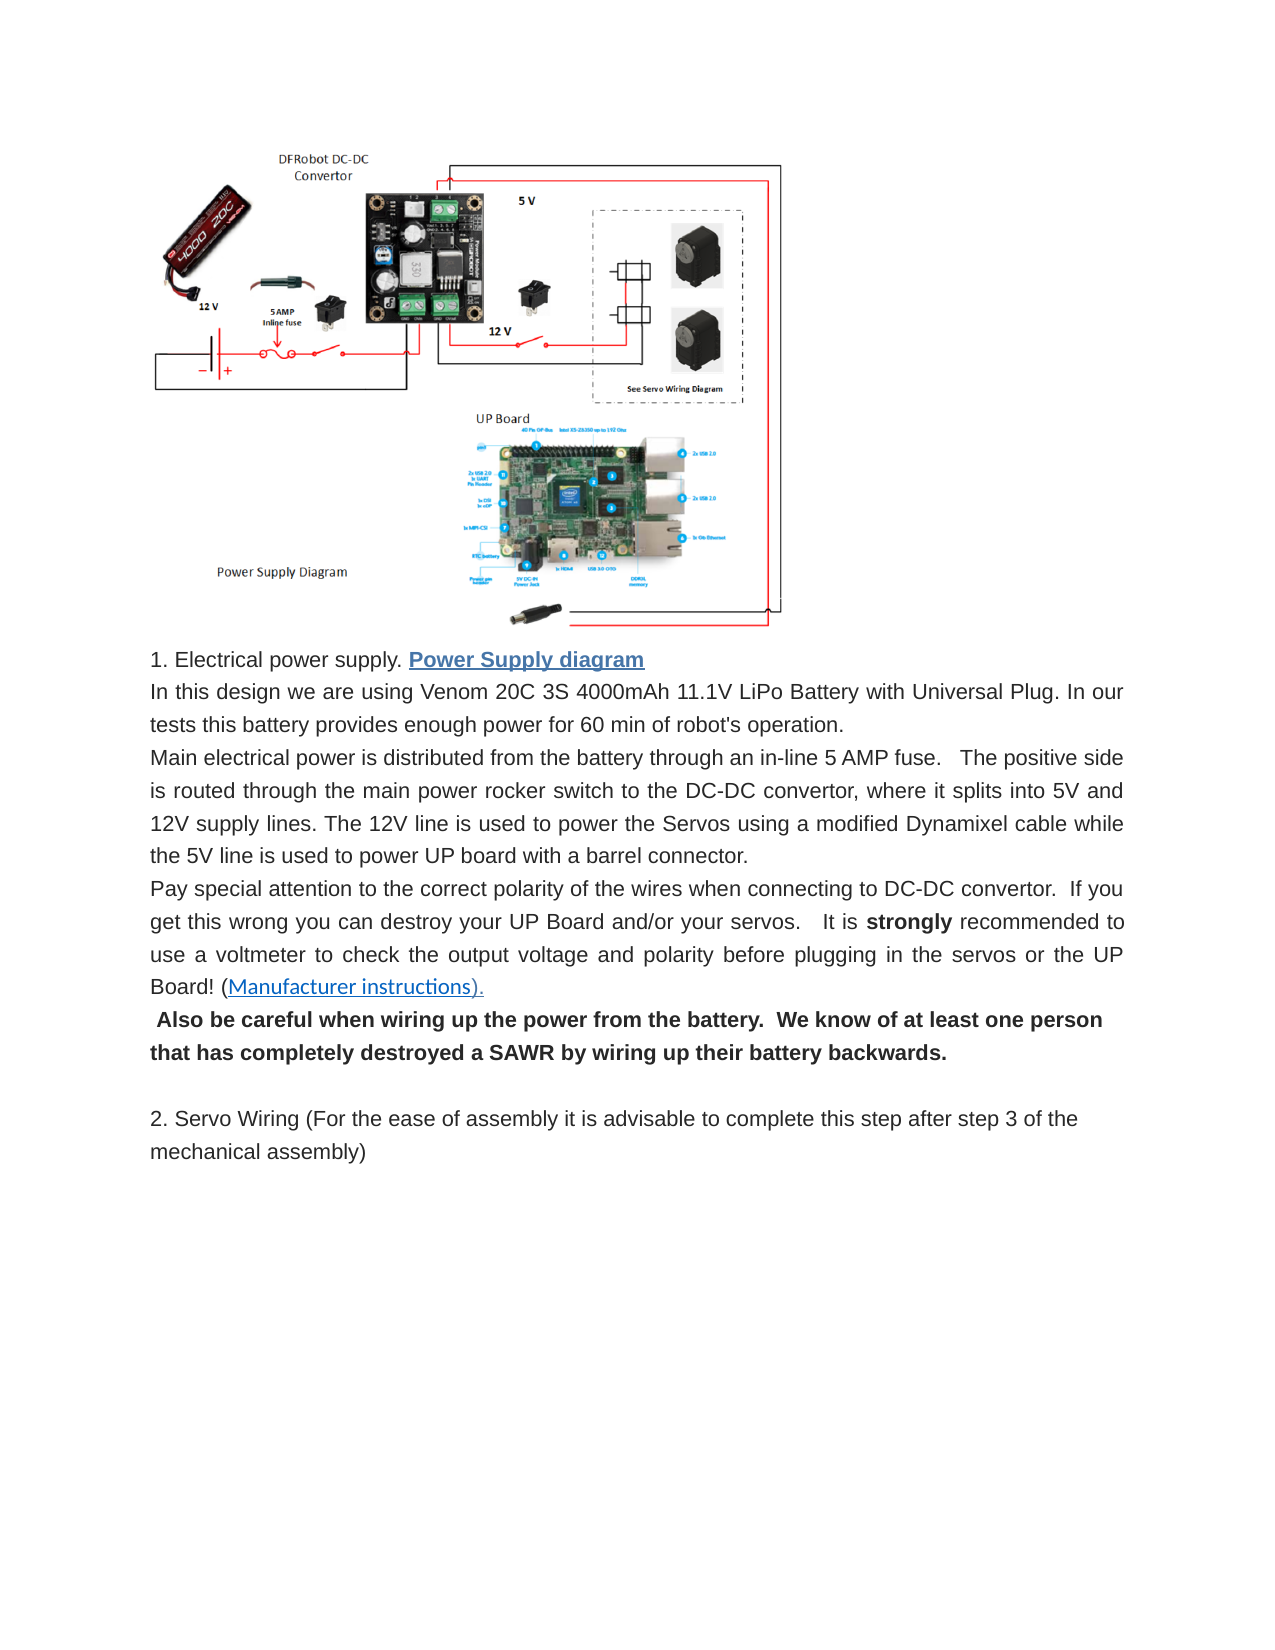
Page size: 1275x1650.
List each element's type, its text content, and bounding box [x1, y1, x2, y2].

picture [150, 150, 782, 639]
text Main electrical power is distributed from the battery through an in-line 5 AMP fuse. The positive side is routed through the main power rocker switch to the DC-DC convertor, where it splits into 5V and 12V supply lines. The 12V line is used to power the Servos using a modified Dynamixel cable while the 5V line is used to power UP board with a barrel connector. [150, 737, 1125, 868]
text In this design we are using Venom 20C 3S 4000mAh 11.1V LiPo Battery with Universal Plug. In our tests this battery provides enough power for 60 min of robot's operation. [150, 672, 1125, 737]
text 1. Electrical power supply. Power Supply diagram [150, 639, 1125, 672]
text Pay special attention to the correct polarity of the wires when connecting to DC-DC convertor. If you get this wrong you can destroy your UP Board and/or your servos. It is strongly recommended to use a voltmeter to check the output voltage and polarity before plugging in the servos or the UP Board! (Manufacturer instructions). [150, 868, 1125, 1000]
text 2. Servo Wiring (For the ease of assembly it is advisable to complete this step after step 3 of the mechanical assembly) [150, 1098, 1125, 1164]
text Also be careful when wiring up the power from the battery. We know of at least one person that has completely destroyed a SAWR by wiring up their battery backwards. [150, 1000, 1125, 1065]
